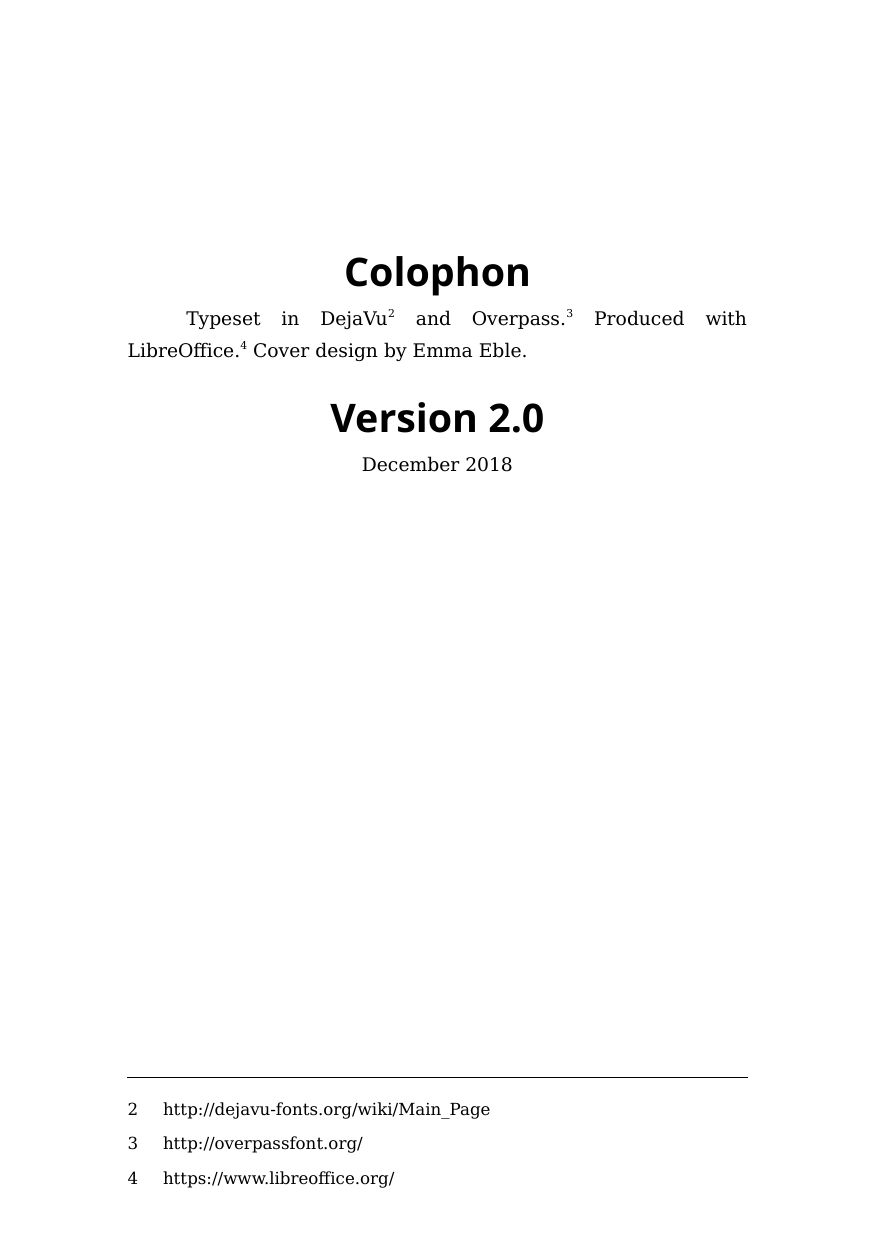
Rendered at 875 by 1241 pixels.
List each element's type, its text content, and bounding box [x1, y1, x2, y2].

text https://www.libreoffice.org/ [127, 1169, 747, 1188]
text http://overpassfont.org/ [127, 1134, 747, 1154]
text Typeset in DejaVu and Overpass. Produced with LibreOffice. Cover design by Emma Eble. [127, 308, 747, 362]
text December 2018 [127, 454, 747, 476]
subtitle Version 2.0 [127, 396, 747, 442]
text http://dejavu-fonts.org/wiki/Main_Page [127, 1100, 747, 1119]
subtitle Colophon [127, 250, 747, 296]
